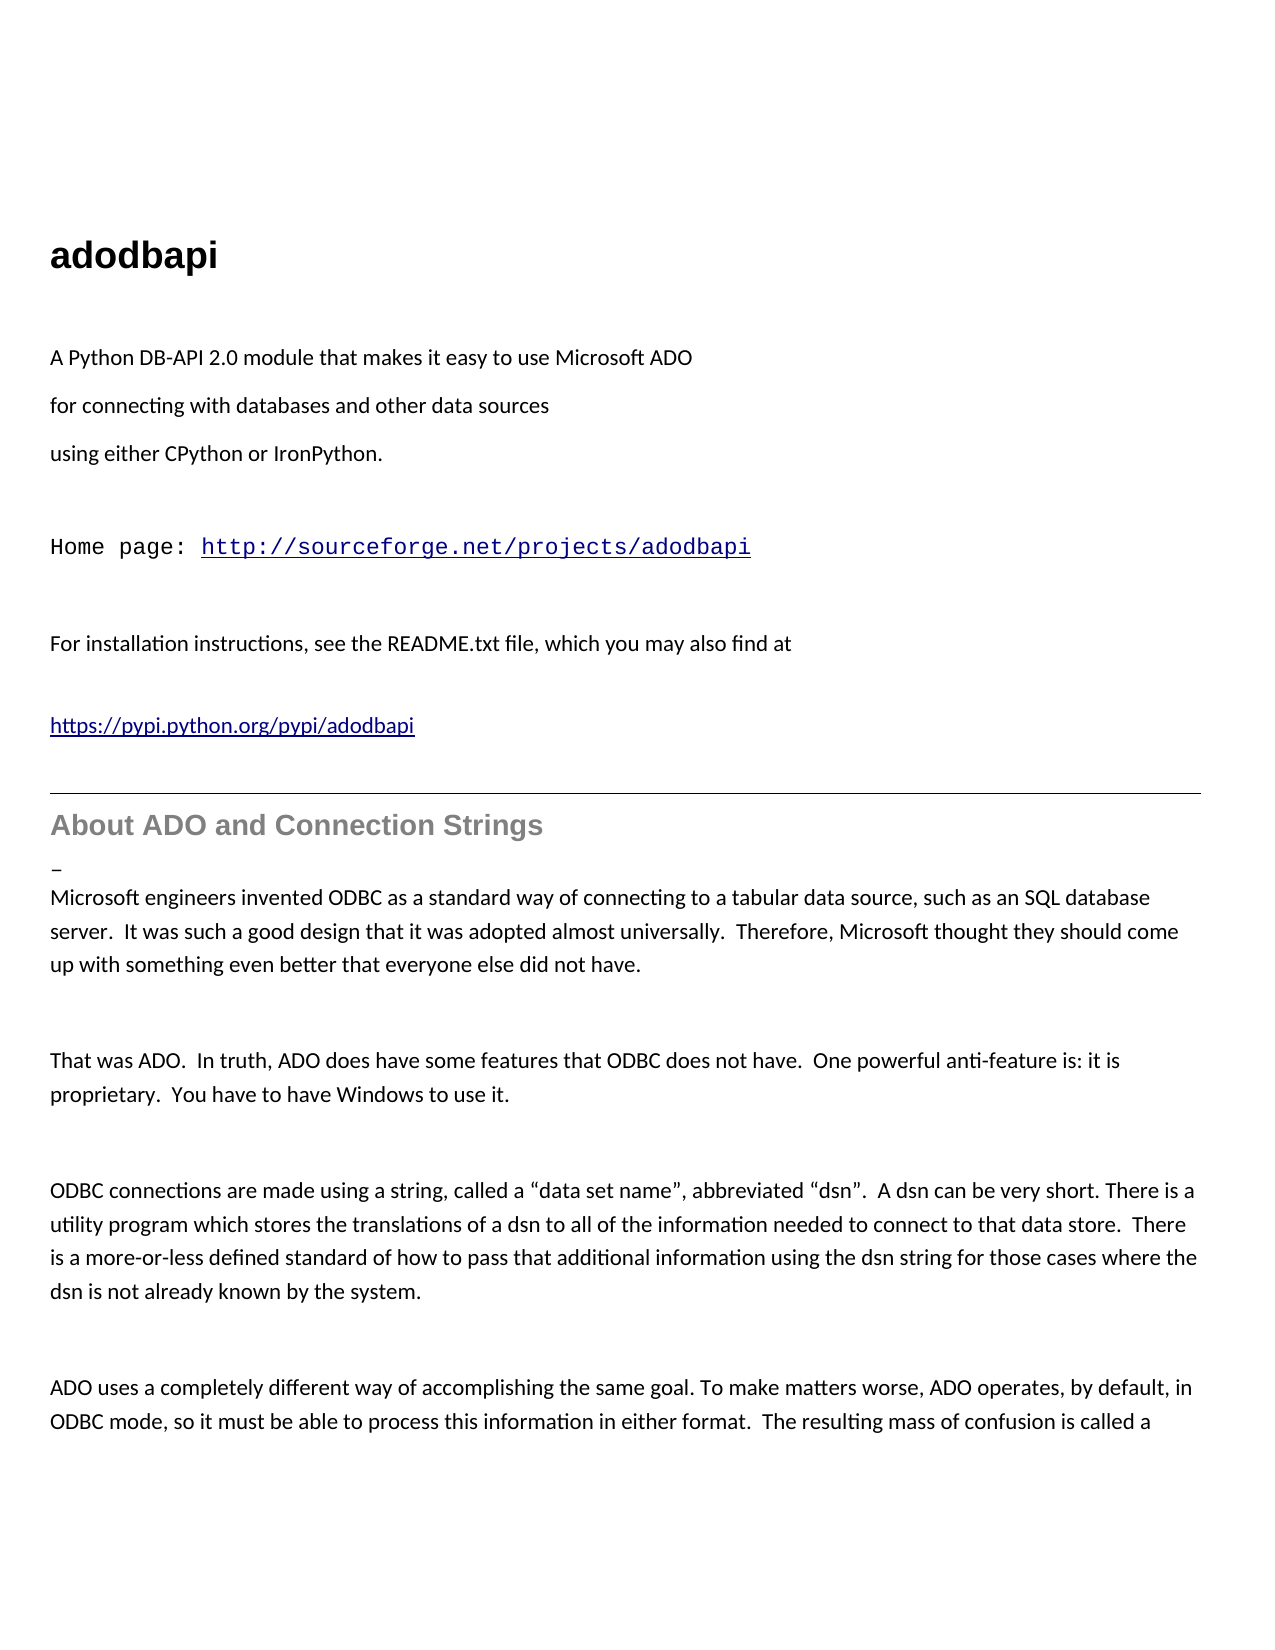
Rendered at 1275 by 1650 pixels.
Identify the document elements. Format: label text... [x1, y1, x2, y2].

text ODBC connections are made using a string, called a “data set name”, abbreviated “dsn”. A dsn can be very short. There is a utility program which stores the translations of a dsn to all of the information needed to connect to that data store. There is a more-or-less defined standard of how to pass that additional information using the dsn string for those cases where the dsn is not already known by the system. [50, 1176, 1201, 1305]
text A Python DB-API 2.0 module that makes it easy to use Microsoft ADO [50, 343, 1201, 371]
text https://pypi.python.org/pypi/adodbapi [50, 678, 1201, 739]
text For installation instructions, see the README.txt file, which you may also find at [50, 629, 1201, 657]
text – [50, 858, 1201, 883]
subtitle About ADO and Connection Strings [50, 807, 1201, 841]
subtitle adodbapi [50, 232, 1201, 276]
text using either CPython or IronPython. [50, 439, 1201, 467]
text ADO uses a completely different way of accomplishing the same goal. To make matters worse, ADO operates, by default, in ODBC mode, so it must be able to process this information in either format. The resulting mass of confusion is called a [50, 1373, 1201, 1435]
text for connecting with databases and other data sources [50, 391, 1201, 419]
text Microsoft engineers invented ODBC as a standard way of connecting to a tabular data source, such as an SQL database server. It was such a good design that it was adopted almost universally. Therefore, Microsoft thought they should come up with something even better that everyone else did not have. [50, 883, 1201, 978]
text Home page: http://sourceforge.net/projects/adodbapi [50, 536, 1201, 562]
text That was ADO. In truth, ADO does have some features that ODBC does not have. One powerful anti-feature is: it is proprietary. You have to have Windows to use it. [50, 1047, 1201, 1108]
